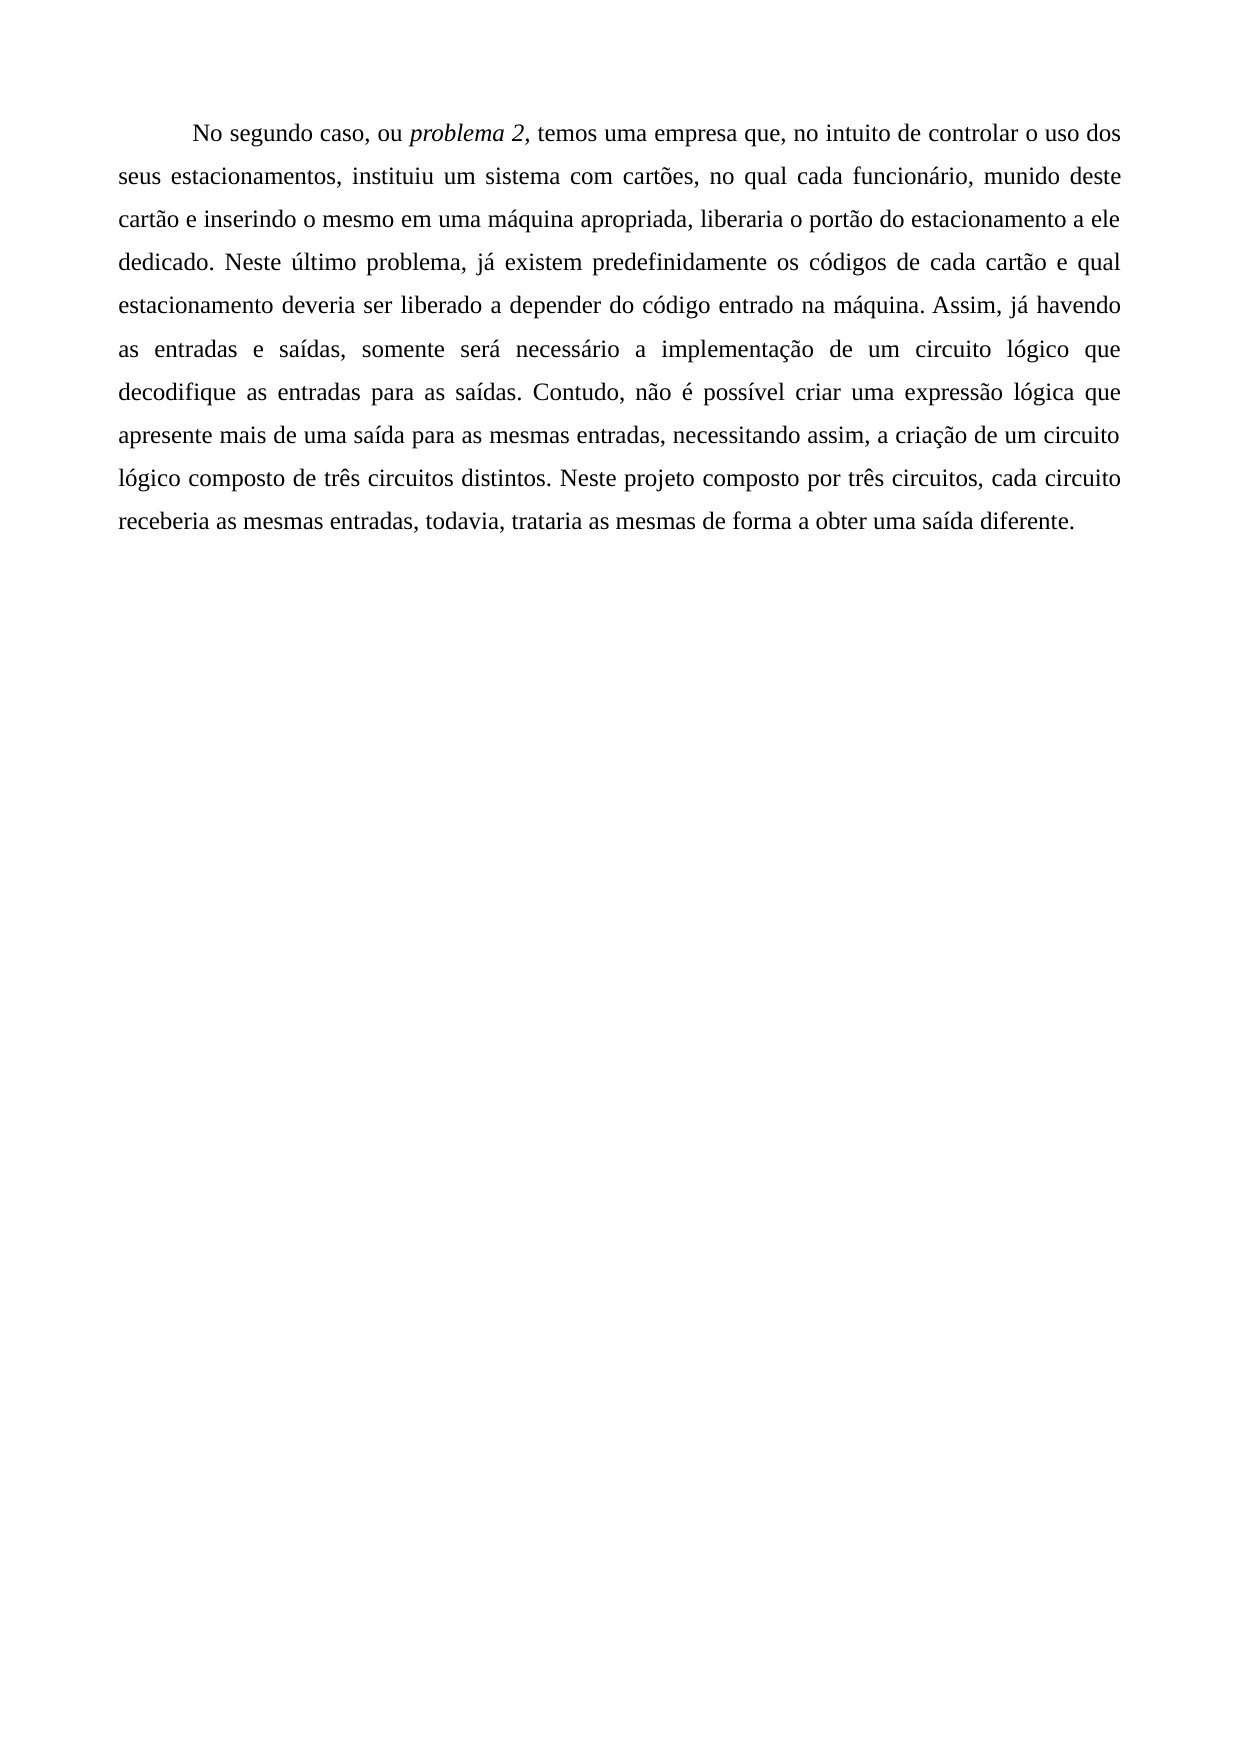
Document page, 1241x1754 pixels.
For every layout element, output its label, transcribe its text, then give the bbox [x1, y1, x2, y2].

text No segundo caso, ou problema 2, temos uma empresa que, no intuito de controlar o uso dos seus estacionamentos, instituiu um sistema com cartões, no qual cada funcionário, munido deste cartão e inserindo o mesmo em uma máquina apropriada, liberaria o portão do estacionamento a ele dedicado. Neste último problema, já existem predefinidamente os códigos de cada cartão e qual estacionamento deveria ser liberado a depender do código entrado na máquina. Assim, já havendo as entradas e saídas, somente será necessário a implementação de um circuito lógico que decodifique as entradas para as saídas. Contudo, não é possível criar uma expressão lógica que apresente mais de uma saída para as mesmas entradas, necessitando assim, a criação de um circuito lógico composto de três circuitos distintos. Neste projeto composto por três circuitos, cada circuito receberia as mesmas entradas, todavia, trataria as mesmas de forma a obter uma saída diferente. [118, 118, 1122, 535]
